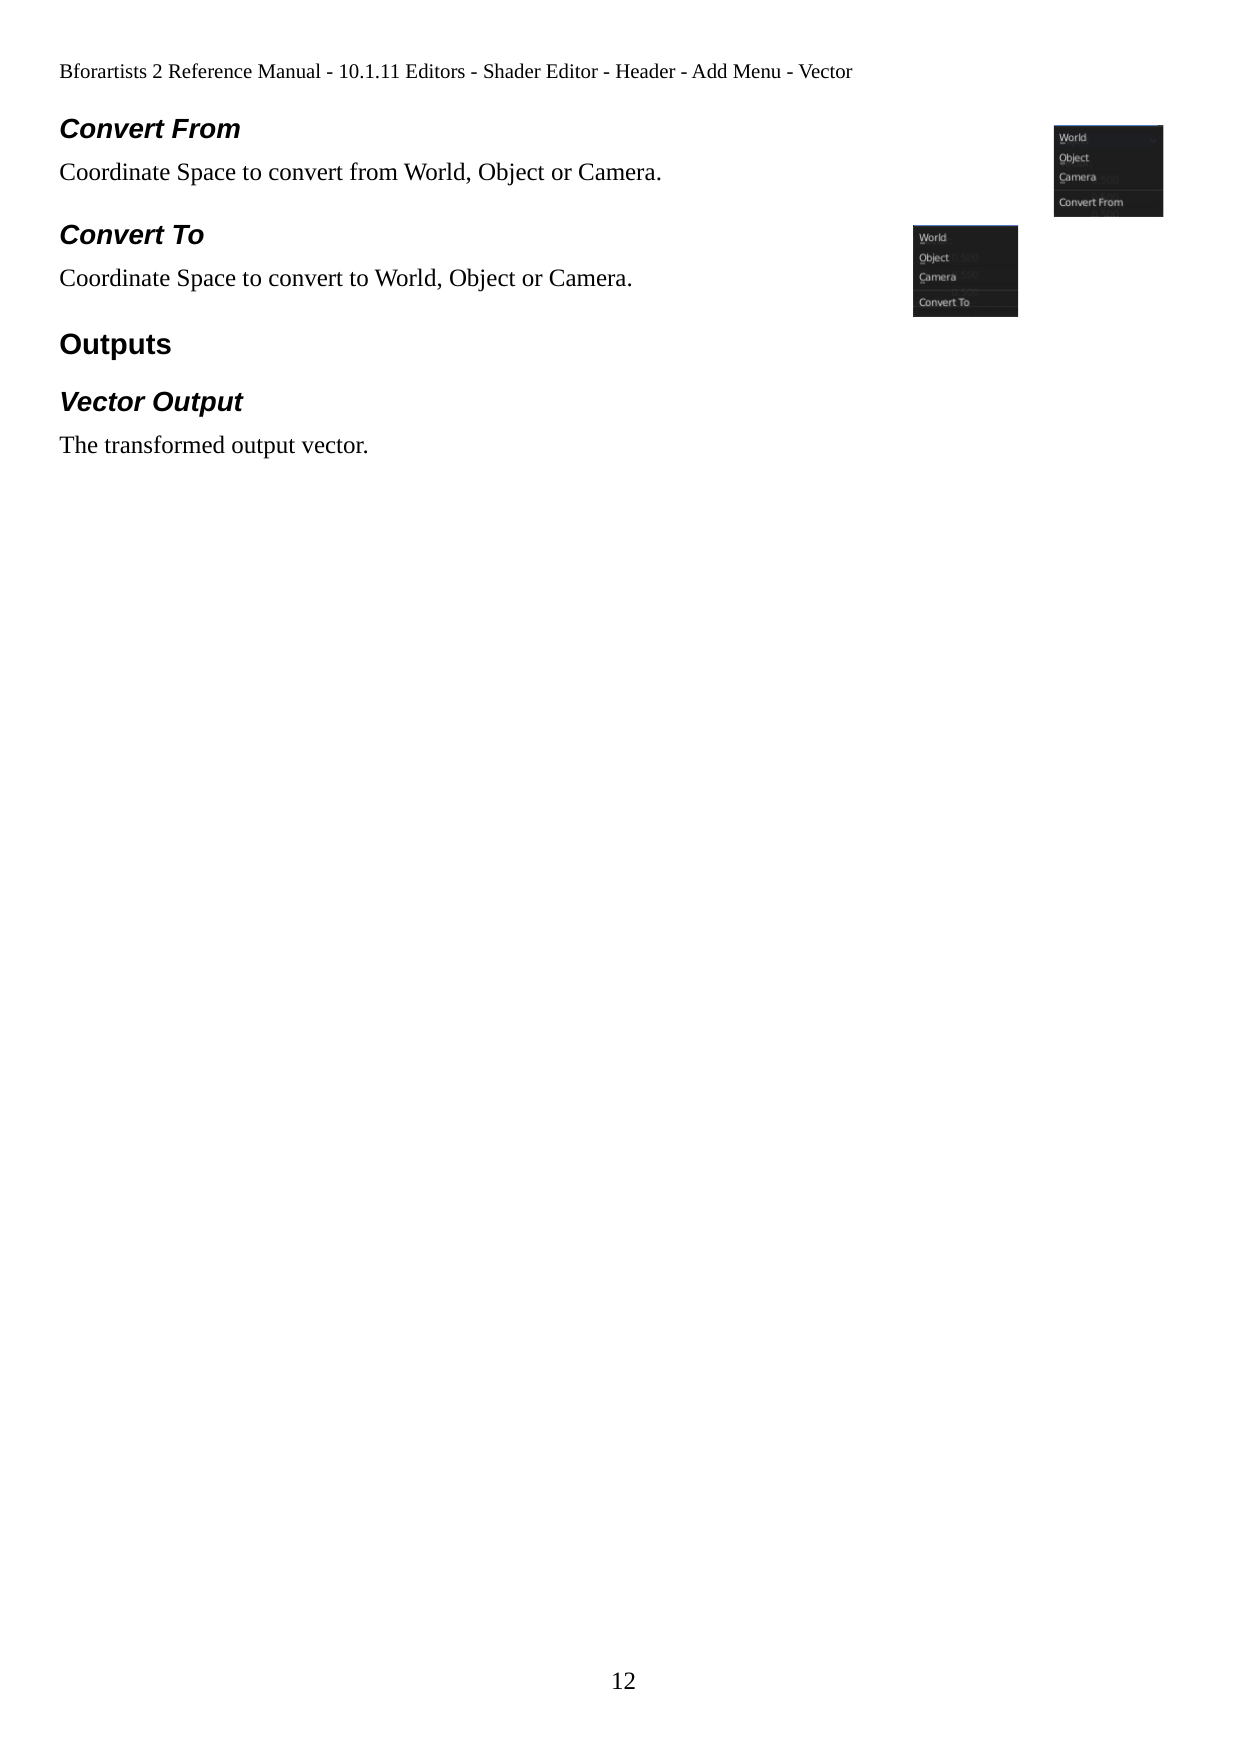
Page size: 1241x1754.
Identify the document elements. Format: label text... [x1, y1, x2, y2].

picture [913, 225, 1019, 317]
subtitle Vector Output [59, 385, 1181, 417]
subtitle Outputs [59, 327, 1181, 360]
text The transformed output vector. [59, 430, 1181, 458]
subtitle Convert To [59, 218, 1181, 250]
text Coordinate Space to convert from World, Object or Camera. [59, 157, 1053, 186]
subtitle Convert From [59, 113, 1181, 144]
text [1019, 263, 1181, 292]
picture [1053, 125, 1164, 217]
text Coordinate Space to convert to World, Object or Camera. [59, 263, 913, 292]
